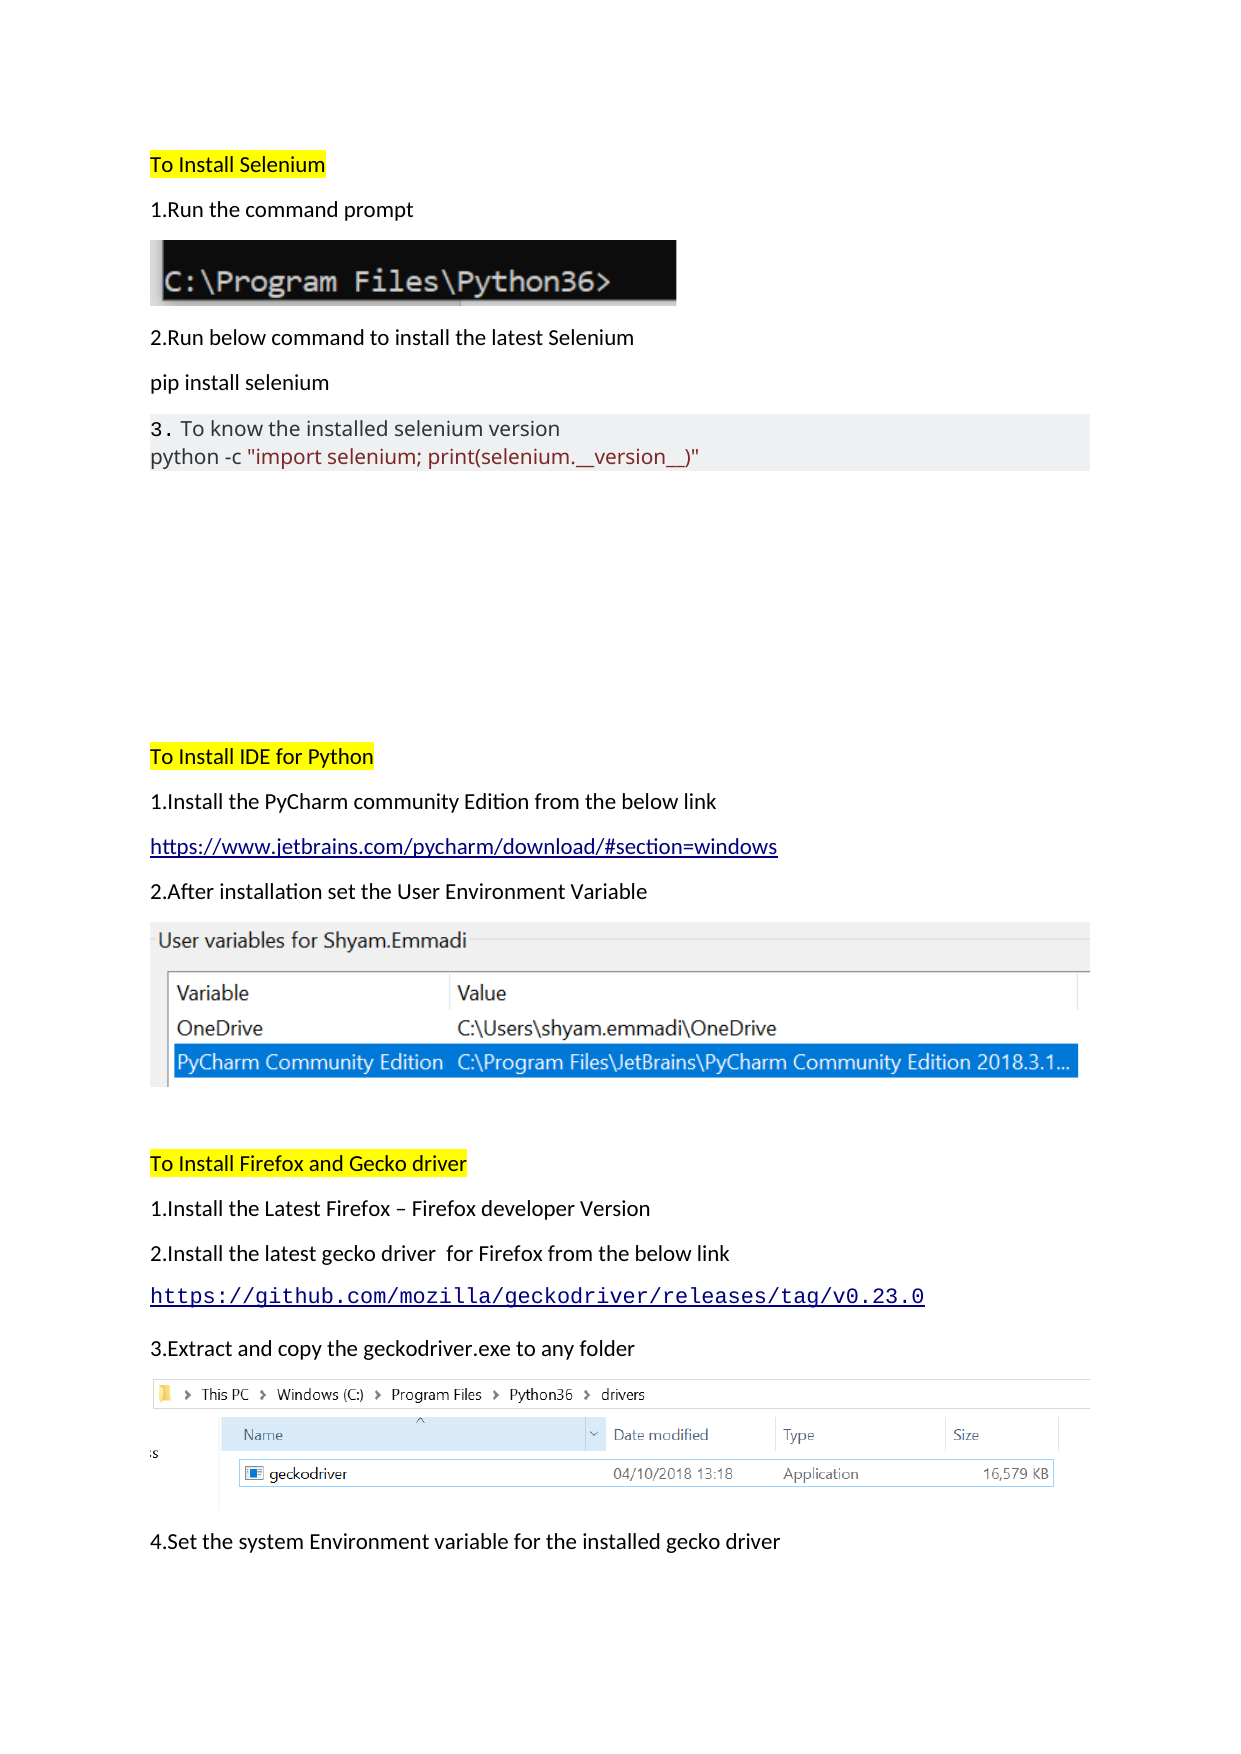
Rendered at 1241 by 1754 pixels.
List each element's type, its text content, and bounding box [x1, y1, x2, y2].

text pip install selenium [150, 368, 1090, 396]
text 4.Set the system Environment variable for the installed gecko driver [150, 1527, 1090, 1555]
text 2.Install the latest gecko driver for Firefox from the below link [150, 1239, 1090, 1268]
text python -c "import selenium; print(selenium.__version__)" [150, 442, 1090, 471]
text 1.Run the command prompt [150, 195, 1090, 223]
text To Install IDE for Python [150, 742, 1090, 770]
text To Install Firefox and Gecko driver [150, 1149, 1090, 1177]
text 3.Extract and copy the geckodriver.exe to any folder [150, 1334, 1090, 1362]
text 2.After installation set the User Environment Variable [150, 877, 1090, 906]
text 2.Run below command to install the latest Selenium [150, 323, 1090, 351]
text https://www.jetbrains.com/pycharm/download/#section=windows [150, 832, 1090, 860]
text 1.Install the Latest Firefox – Firefox developer Version [150, 1194, 1090, 1222]
text 3. To know the installed selenium version [150, 414, 1090, 442]
text https://github.com/mozilla/geckodriver/releases/tag/v0.23.0 [150, 1285, 1090, 1309]
text 1.Install the PyCharm community Edition from the below link [150, 787, 1090, 815]
text To Install Selenium [150, 150, 1090, 178]
